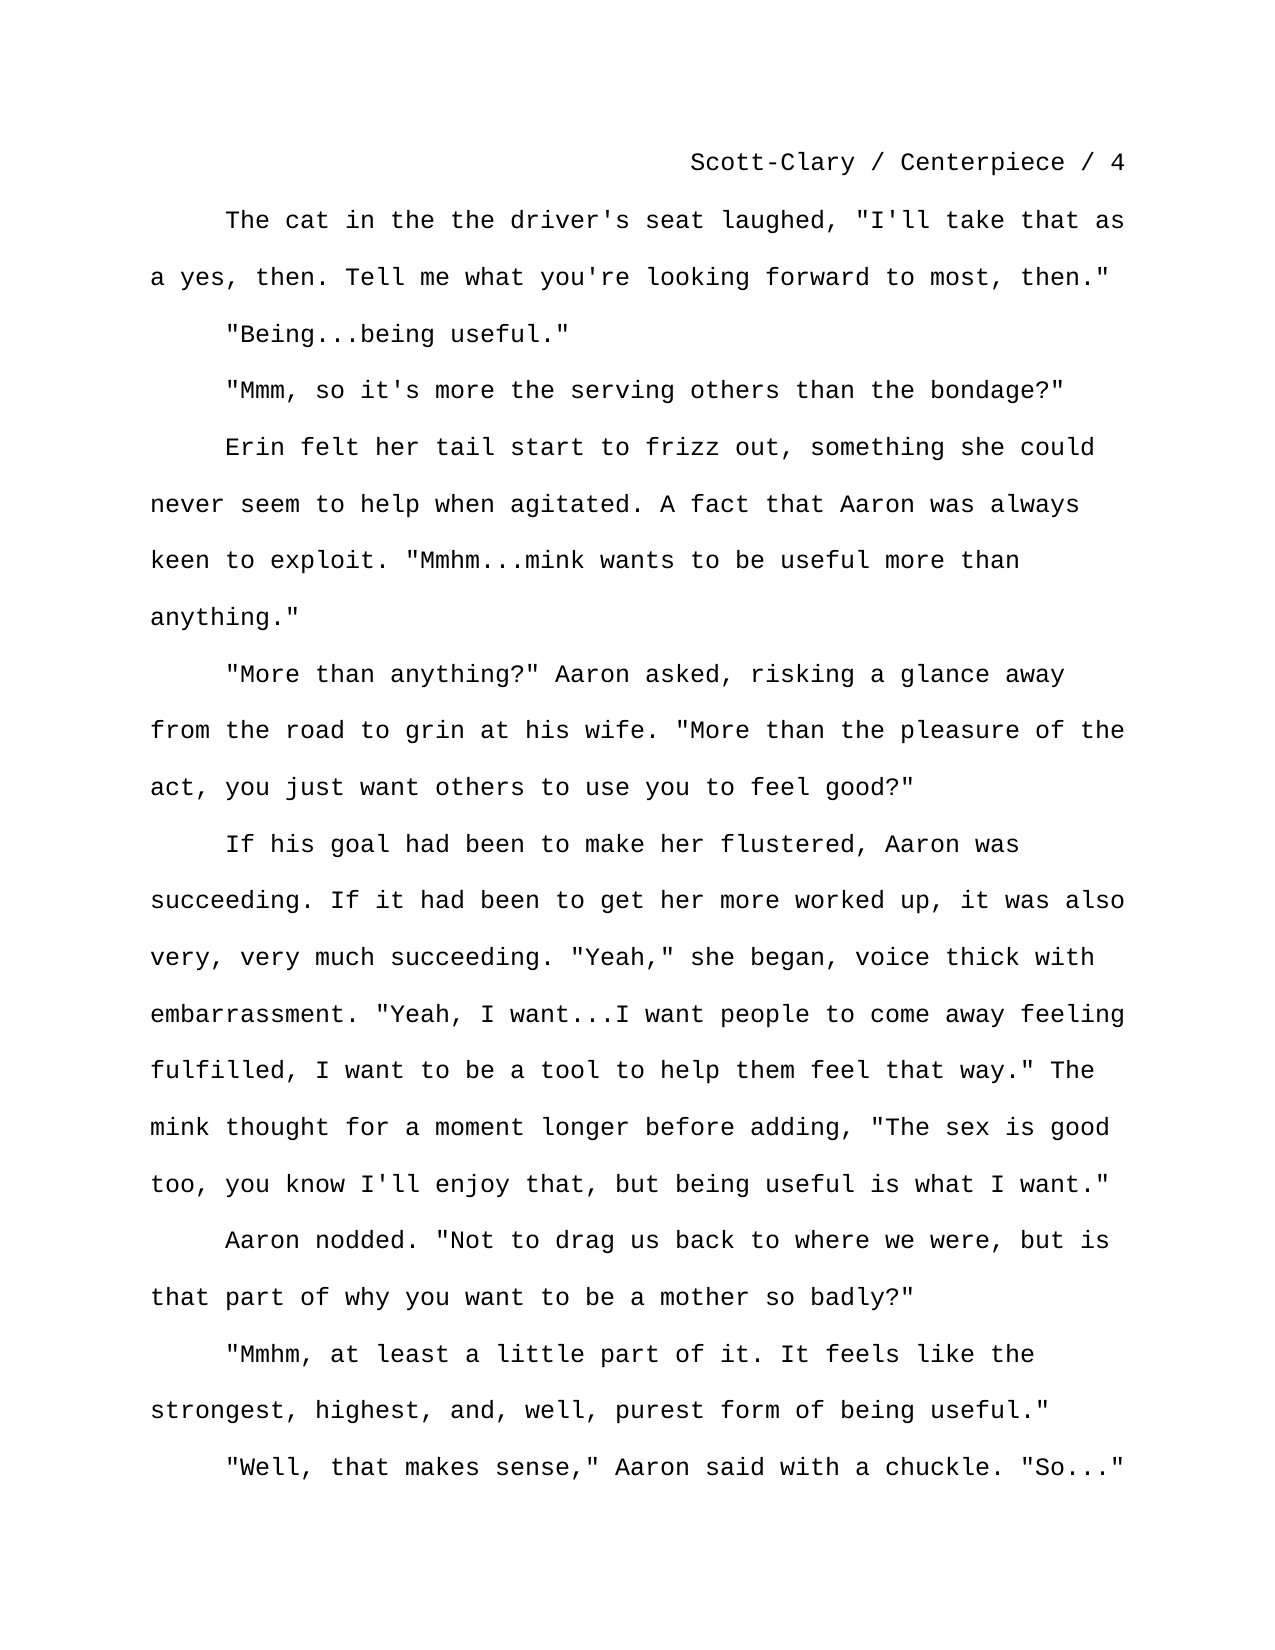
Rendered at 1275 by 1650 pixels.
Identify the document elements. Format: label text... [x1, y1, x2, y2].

text "Being...being useful." [150, 321, 1125, 349]
text Aaron nodded. "Not to drag us back to where we were, but is that part of why you want to be a mother so badly?" [150, 1228, 1125, 1313]
text "Mmm, so it's more the serving others than the bondage?" [150, 378, 1125, 406]
text If his goal had been to make her flustered, Aaron was succeeding. If it had been to get her more worked up, it was also very, very much succeeding. "Yeah," she began, voice thick with embarrassment. "Yeah, I want...I want people to come away feeling fulfilled, I want to be a tool to help them feel that way." The mink thought for a moment longer before adding, "The sex is good too, you know I'll enjoy that, but being useful is what I want." [150, 831, 1125, 1199]
text "Well, that makes sense," Aaron said with a chuckle. "So..." [150, 1454, 1125, 1483]
text "Mmhm, at least a little part of it. It feels like the strongest, highest, and, well, purest form of being useful." [150, 1341, 1125, 1426]
text "More than anything?" Aaron asked, risking a glance away from the road to grin at his wife. "More than the pleasure of the act, you just want others to use you to feel good?" [150, 661, 1125, 803]
text The cat in the the driver's seat laughed, "I'll take that as a yes, then. Tell me what you're looking forward to most, then." [150, 208, 1125, 293]
text Erin felt her tail start to frizz out, something she could never seem to help when agitated. A fact that Aaron was always keen to exploit. "Mmhm...mink wants to be useful more than anything." [150, 434, 1125, 633]
